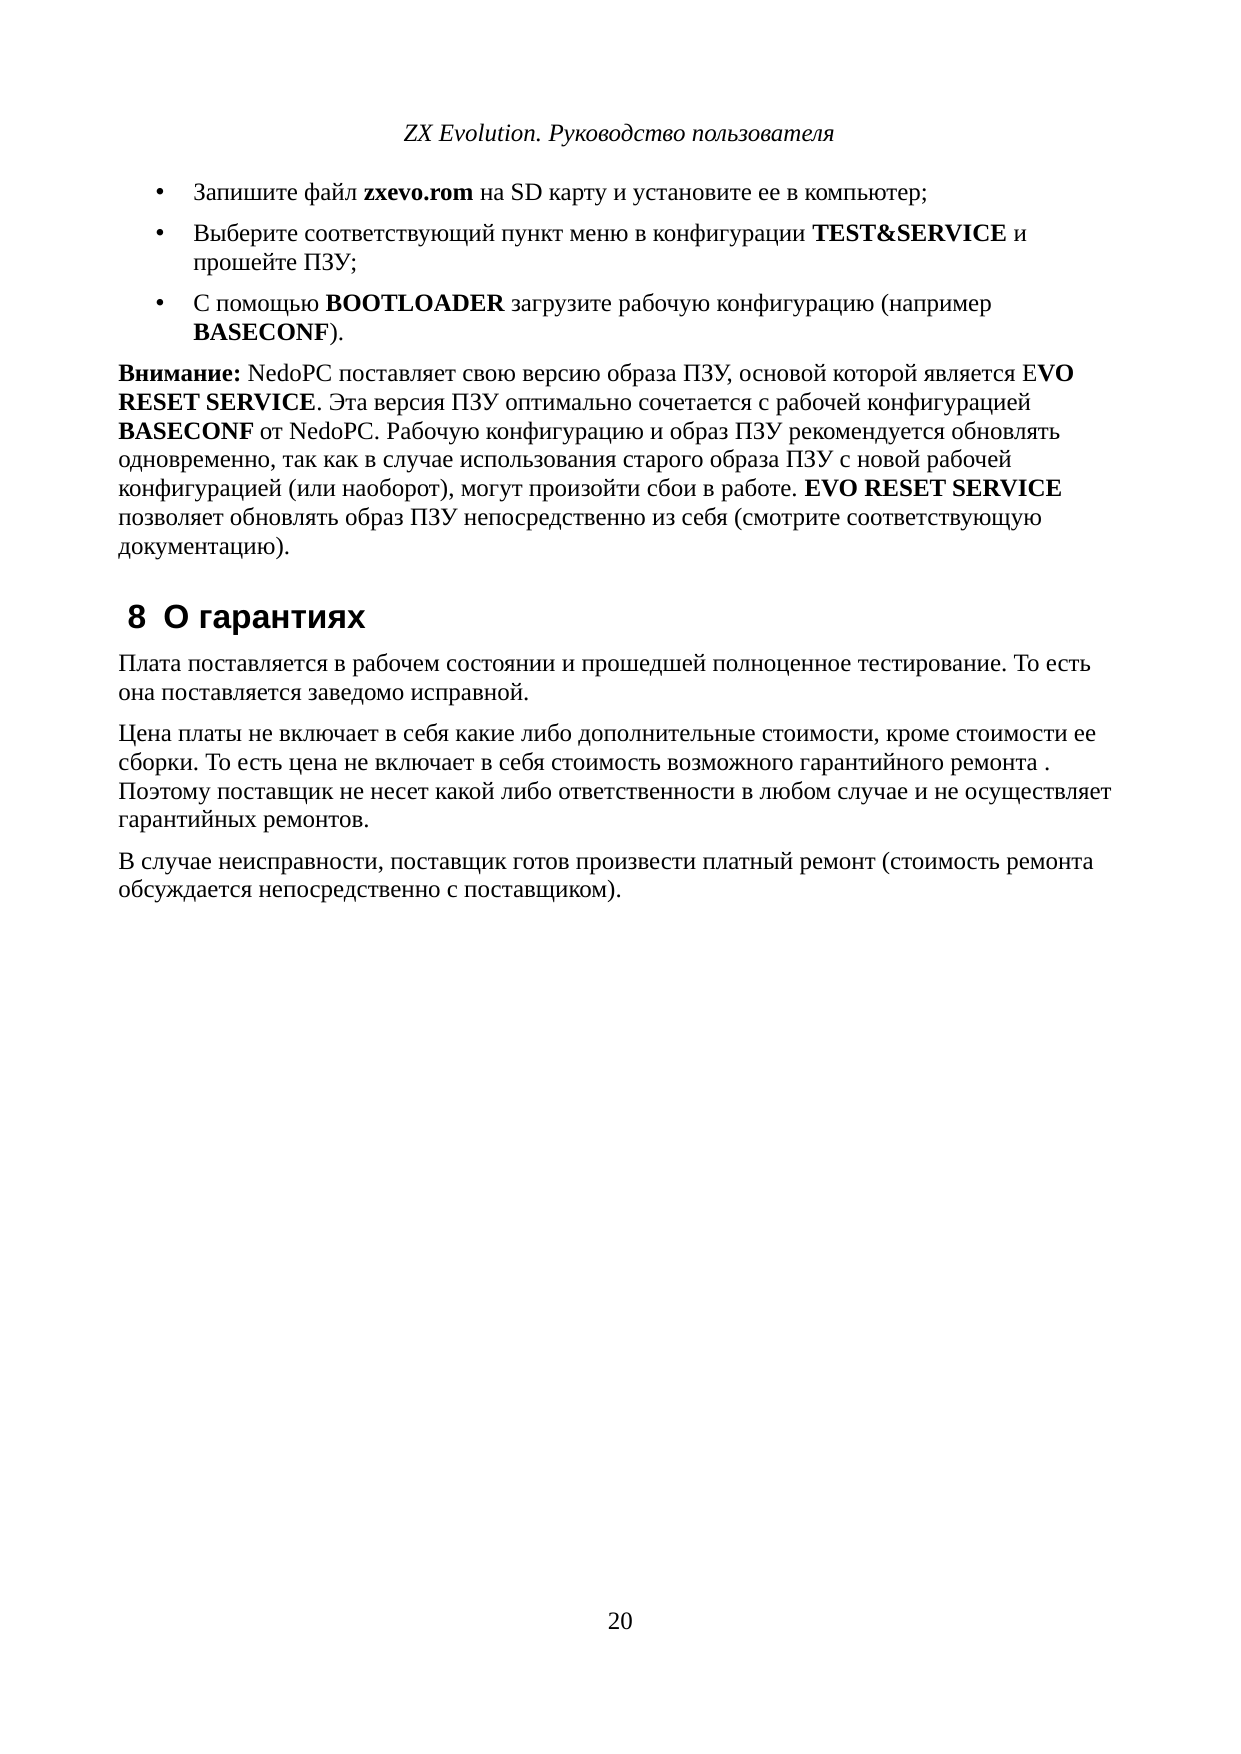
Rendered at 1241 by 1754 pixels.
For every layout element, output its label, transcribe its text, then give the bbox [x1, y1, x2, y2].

list Запишите файл zxevo.rom на SD карту и установите ее в компьютер; [156, 177, 1122, 206]
list Выберите соответствующий пункт меню в конфигурации TEST&SERVICE и прошейте ПЗУ; [156, 218, 1122, 276]
text Цена платы не включает в себя какие либо дополнительные стоимости, кроме стоимости ее сборки. То есть цена не включает в себя стоимость возможного гарантийного ремонта . Поэтому поставщик не несет какой либо ответственности в любом случае и не осуществляет гарантийных ремонтов. [118, 718, 1122, 833]
text В случае неисправности, поставщик готов произвести платный ремонт (стоимость ремонта обсуждается непосредственно с поставщиком). [118, 846, 1122, 903]
text Плата поставляется в рабочем состоянии и прошедшей полноценное тестирование. То есть она поставляется заведомо исправной. [118, 648, 1122, 706]
subtitle О гарантиях [118, 597, 1122, 636]
text Внимание: NedoPC поставляет свою версию образа ПЗУ, основой которой является EVO RESET SERVICE. Эта версия ПЗУ оптимально сочетается с рабочей конфигурацией BASECONF от NedoPC. Рабочую конфигурацию и образ ПЗУ рекомендуется обновлять одновременно, так как в случае использования старого образа ПЗУ с новой рабочей конфигурацией (или наоборот), могут произойти сбои в работе. EVO RESET SERVICE позволяет обновлять образ ПЗУ непосредственно из себя (смотрите соответствующую документацию). [118, 358, 1122, 559]
list С помощью BOOTLOADER загрузите рабочую конфигурацию (например BASECONF). [156, 288, 1122, 346]
